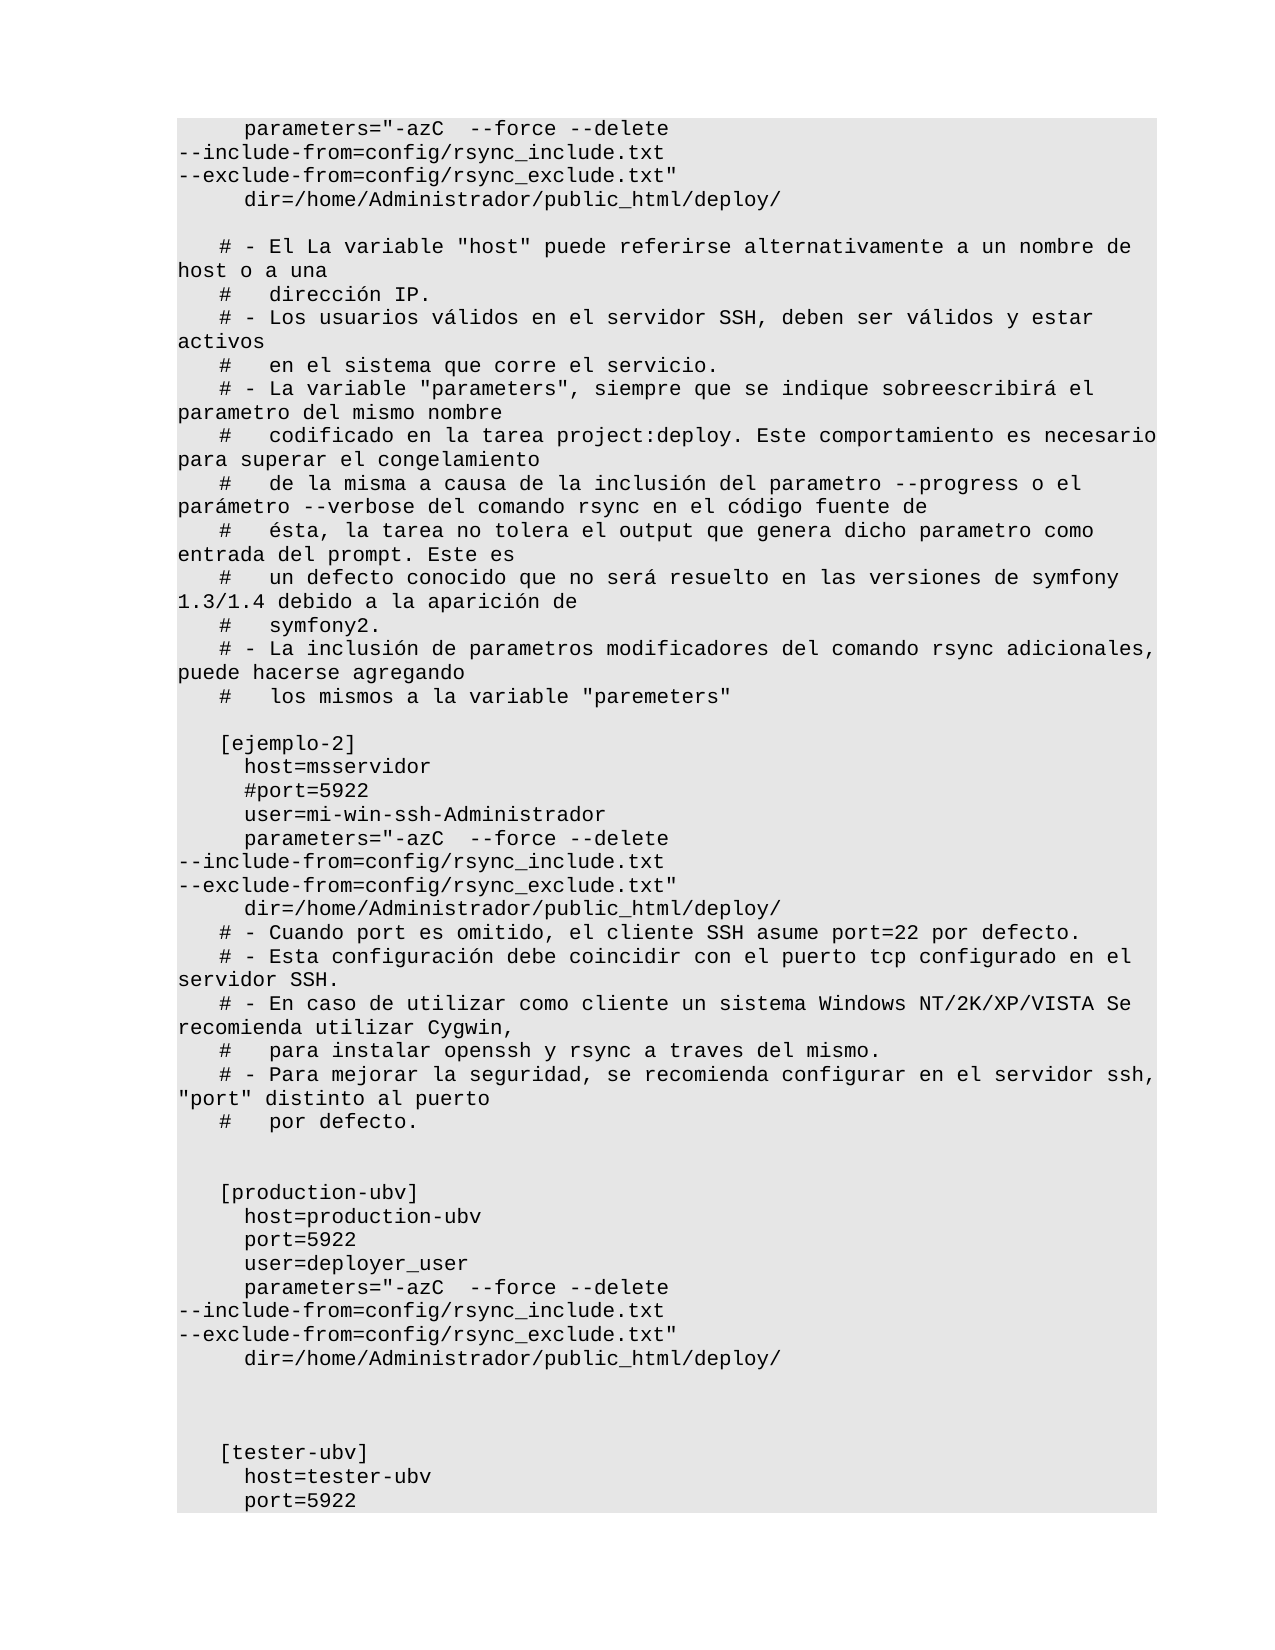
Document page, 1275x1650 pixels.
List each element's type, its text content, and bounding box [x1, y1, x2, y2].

text [production-ubv] [177, 1182, 1157, 1206]
text [ejemplo-2] [177, 733, 1157, 757]
text # - La variable "parameters", siempre que se indique sobreescribirá el parametro del mismo nombre [177, 378, 1157, 426]
text # - El La variable "host" puede referirse alternativamente a un nombre de host o a una [177, 236, 1157, 284]
text # - Cuando port es omitido, el cliente SSH asume port=22 por defecto. [177, 922, 1157, 946]
text #port=5922 [177, 780, 1157, 804]
text user=mi-win-ssh-Administrador [177, 804, 1157, 827]
text # para instalar openssh y rsync a traves del mismo. [177, 1040, 1157, 1064]
text port=5922 [177, 1229, 1157, 1253]
text # en el sistema que corre el servicio. [177, 354, 1157, 378]
text host=msservidor [177, 757, 1157, 780]
text host=tester-ubv [177, 1466, 1157, 1489]
text # un defecto conocido que no será resuelto en las versiones de symfony 1.3/1.4 debido a la aparición de [177, 567, 1157, 615]
text dir=/home/Administrador/public_html/deploy/ [177, 1348, 1157, 1371]
text port=5922 [177, 1489, 1157, 1513]
text parameters="-azC --force --delete --include-from=config/rsync_include.txt --exclude-from=config/rsync_exclude.txt" [177, 827, 1157, 898]
text # - Para mejorar la seguridad, se recomienda configurar en el servidor ssh, "port" distinto al puerto [177, 1064, 1157, 1111]
text # symfony2. [177, 615, 1157, 638]
text parameters="-azC --force --delete --include-from=config/rsync_include.txt --exclude-from=config/rsync_exclude.txt" [177, 1277, 1157, 1348]
text [tester-ubv] [177, 1442, 1157, 1466]
text # ésta, la tarea no tolera el output que genera dicho parametro como entrada del prompt. Este es [177, 520, 1157, 567]
text # por defecto. [177, 1111, 1157, 1135]
text # - La inclusión de parametros modificadores del comando rsync adicionales, puede hacerse agregando [177, 638, 1157, 686]
text # codificado en la tarea project:deploy. Este comportamiento es necesario para superar el congelamiento [177, 426, 1157, 473]
text # - En caso de utilizar como cliente un sistema Windows NT/2K/XP/VISTA Se recomienda utilizar Cygwin, [177, 993, 1157, 1040]
text user=deployer_user [177, 1253, 1157, 1277]
text dir=/home/Administrador/public_html/deploy/ [177, 898, 1157, 922]
text # los mismos a la variable "paremeters" [177, 686, 1157, 709]
text # - Esta configuración debe coincidir con el puerto tcp configurado en el servidor SSH. [177, 946, 1157, 993]
text # dirección IP. [177, 284, 1157, 307]
text # - Los usuarios válidos en el servidor SSH, deben ser válidos y estar activos [177, 307, 1157, 354]
text host=production-ubv [177, 1206, 1157, 1229]
text dir=/home/Administrador/public_html/deploy/ [177, 189, 1157, 213]
text # de la misma a causa de la inclusión del parametro --progress o el parámetro --verbose del comando rsync en el código fuente de [177, 473, 1157, 520]
text parameters="-azC --force --delete --include-from=config/rsync_include.txt --exclude-from=config/rsync_exclude.txt" [177, 118, 1157, 189]
